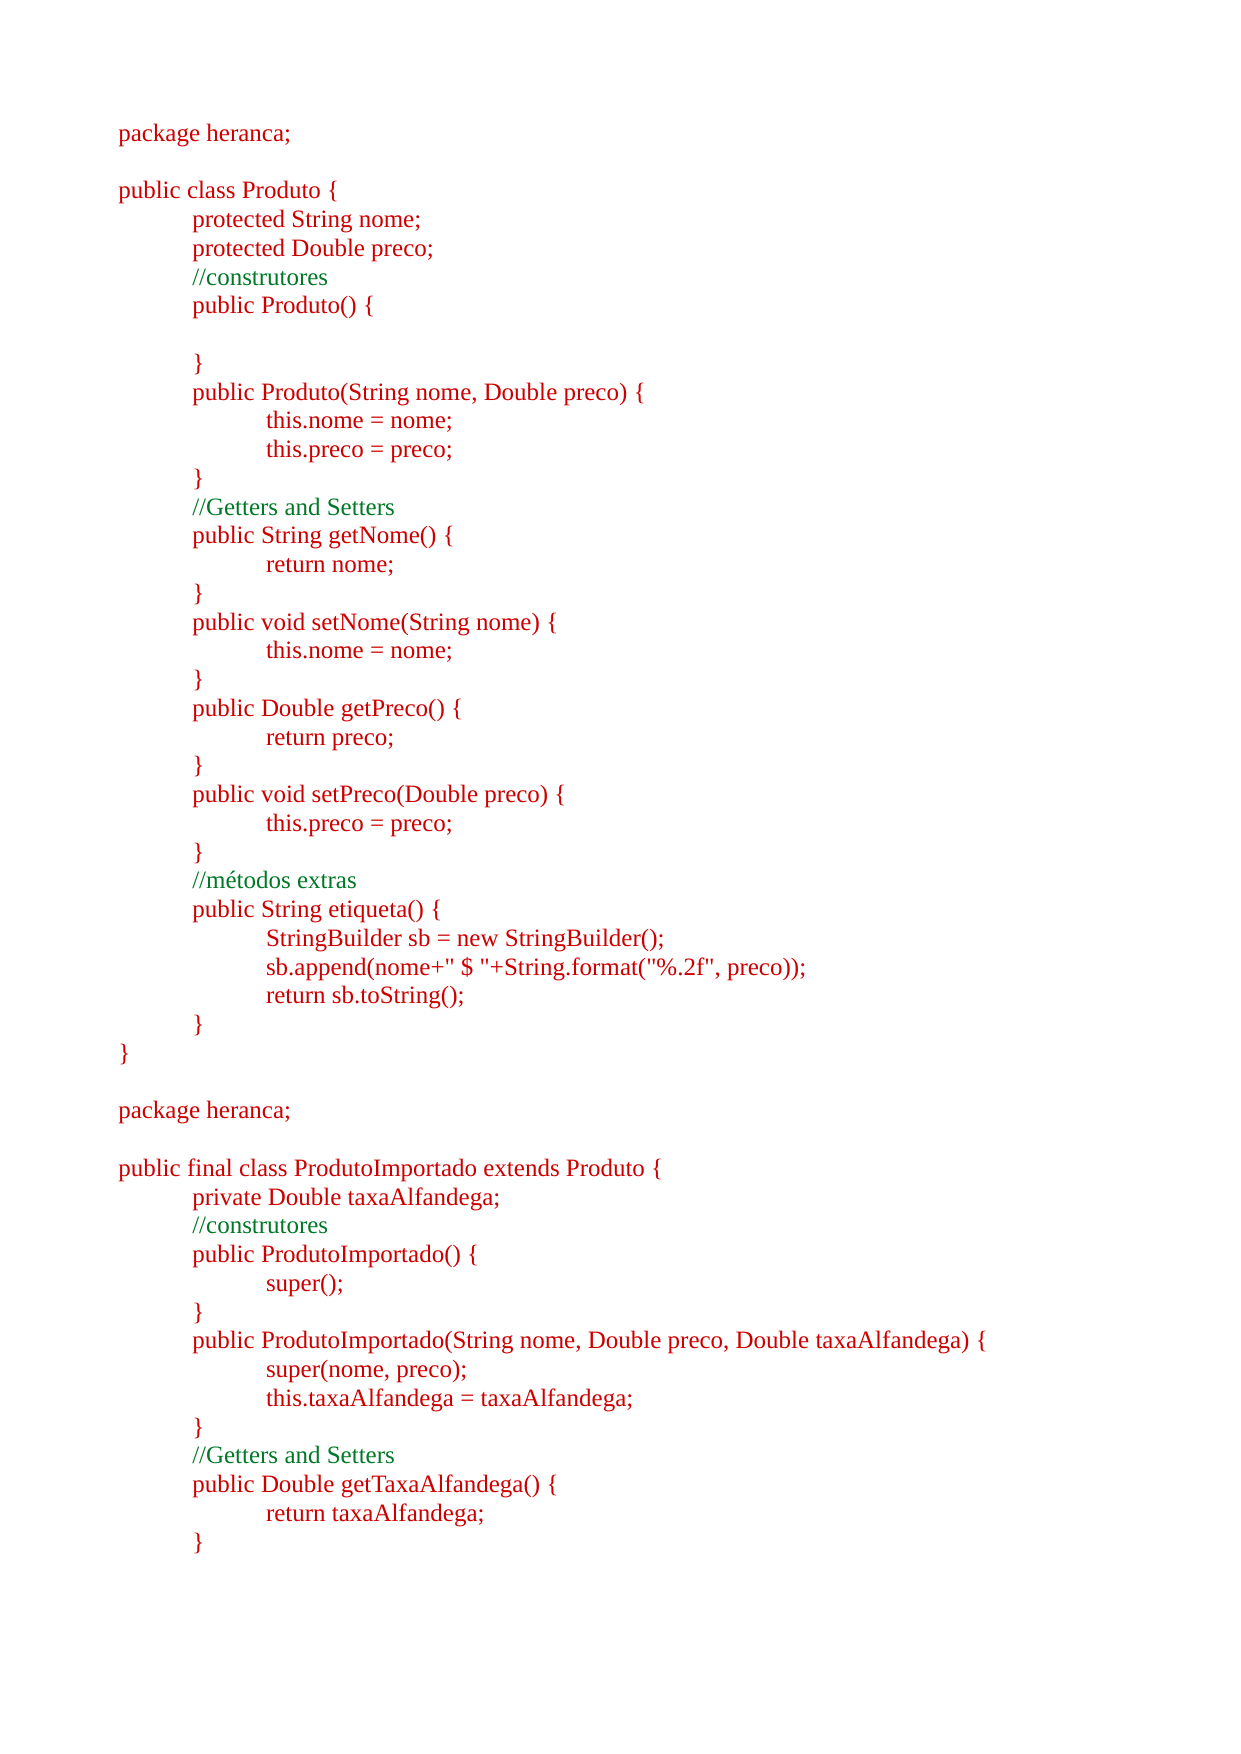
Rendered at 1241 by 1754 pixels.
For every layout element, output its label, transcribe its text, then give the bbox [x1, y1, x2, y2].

text this.preco = preco; [118, 808, 1122, 837]
text //construtores [118, 1211, 1122, 1239]
text package heranca; [118, 1096, 1122, 1124]
text public void setNome(String nome) { [118, 607, 1122, 636]
text protected String nome; [118, 204, 1122, 233]
text public ProdutoImportado(String nome, Double preco, Double taxaAlfandega) { [118, 1326, 1122, 1354]
text this.preco = preco; [118, 434, 1122, 463]
text public class Produto { [118, 176, 1122, 204]
text super(); [118, 1268, 1122, 1297]
text } [118, 1038, 1122, 1067]
text } [118, 578, 1122, 607]
text } [118, 664, 1122, 693]
text public String getNome() { [118, 521, 1122, 549]
text } [118, 1412, 1122, 1441]
text public void setPreco(Double preco) { [118, 779, 1122, 808]
text public Double getTaxaAlfandega() { [118, 1469, 1122, 1498]
text this.taxaAlfandega = taxaAlfandega; [118, 1383, 1122, 1412]
text return nome; [118, 549, 1122, 578]
text return taxaAlfandega; [118, 1498, 1122, 1527]
text public String etiqueta() { [118, 894, 1122, 923]
text } [118, 751, 1122, 779]
text package heranca; [118, 118, 1122, 147]
text } [118, 1297, 1122, 1326]
text public Double getPreco() { [118, 693, 1122, 722]
text } [118, 348, 1122, 377]
text } [118, 837, 1122, 866]
text protected Double preco; [118, 233, 1122, 262]
text public final class ProdutoImportado extends Produto { [118, 1153, 1122, 1182]
text StringBuilder sb = new StringBuilder(); [118, 923, 1122, 952]
text //Getters and Setters [118, 1441, 1122, 1469]
text //Getters and Setters [118, 492, 1122, 521]
text public Produto() { [118, 291, 1122, 319]
text } [118, 1527, 1122, 1556]
text this.nome = nome; [118, 406, 1122, 434]
text //métodos extras [118, 866, 1122, 894]
text return sb.toString(); [118, 981, 1122, 1009]
text this.nome = nome; [118, 636, 1122, 664]
text return preco; [118, 722, 1122, 751]
text private Double taxaAlfandega; [118, 1182, 1122, 1211]
text public Produto(String nome, Double preco) { [118, 377, 1122, 406]
text sb.append(nome+" $ "+String.format("%.2f", preco)); [118, 952, 1122, 981]
text } [118, 463, 1122, 492]
text super(nome, preco); [118, 1354, 1122, 1383]
text //construtores [118, 262, 1122, 291]
text } [118, 1009, 1122, 1038]
text public ProdutoImportado() { [118, 1239, 1122, 1268]
